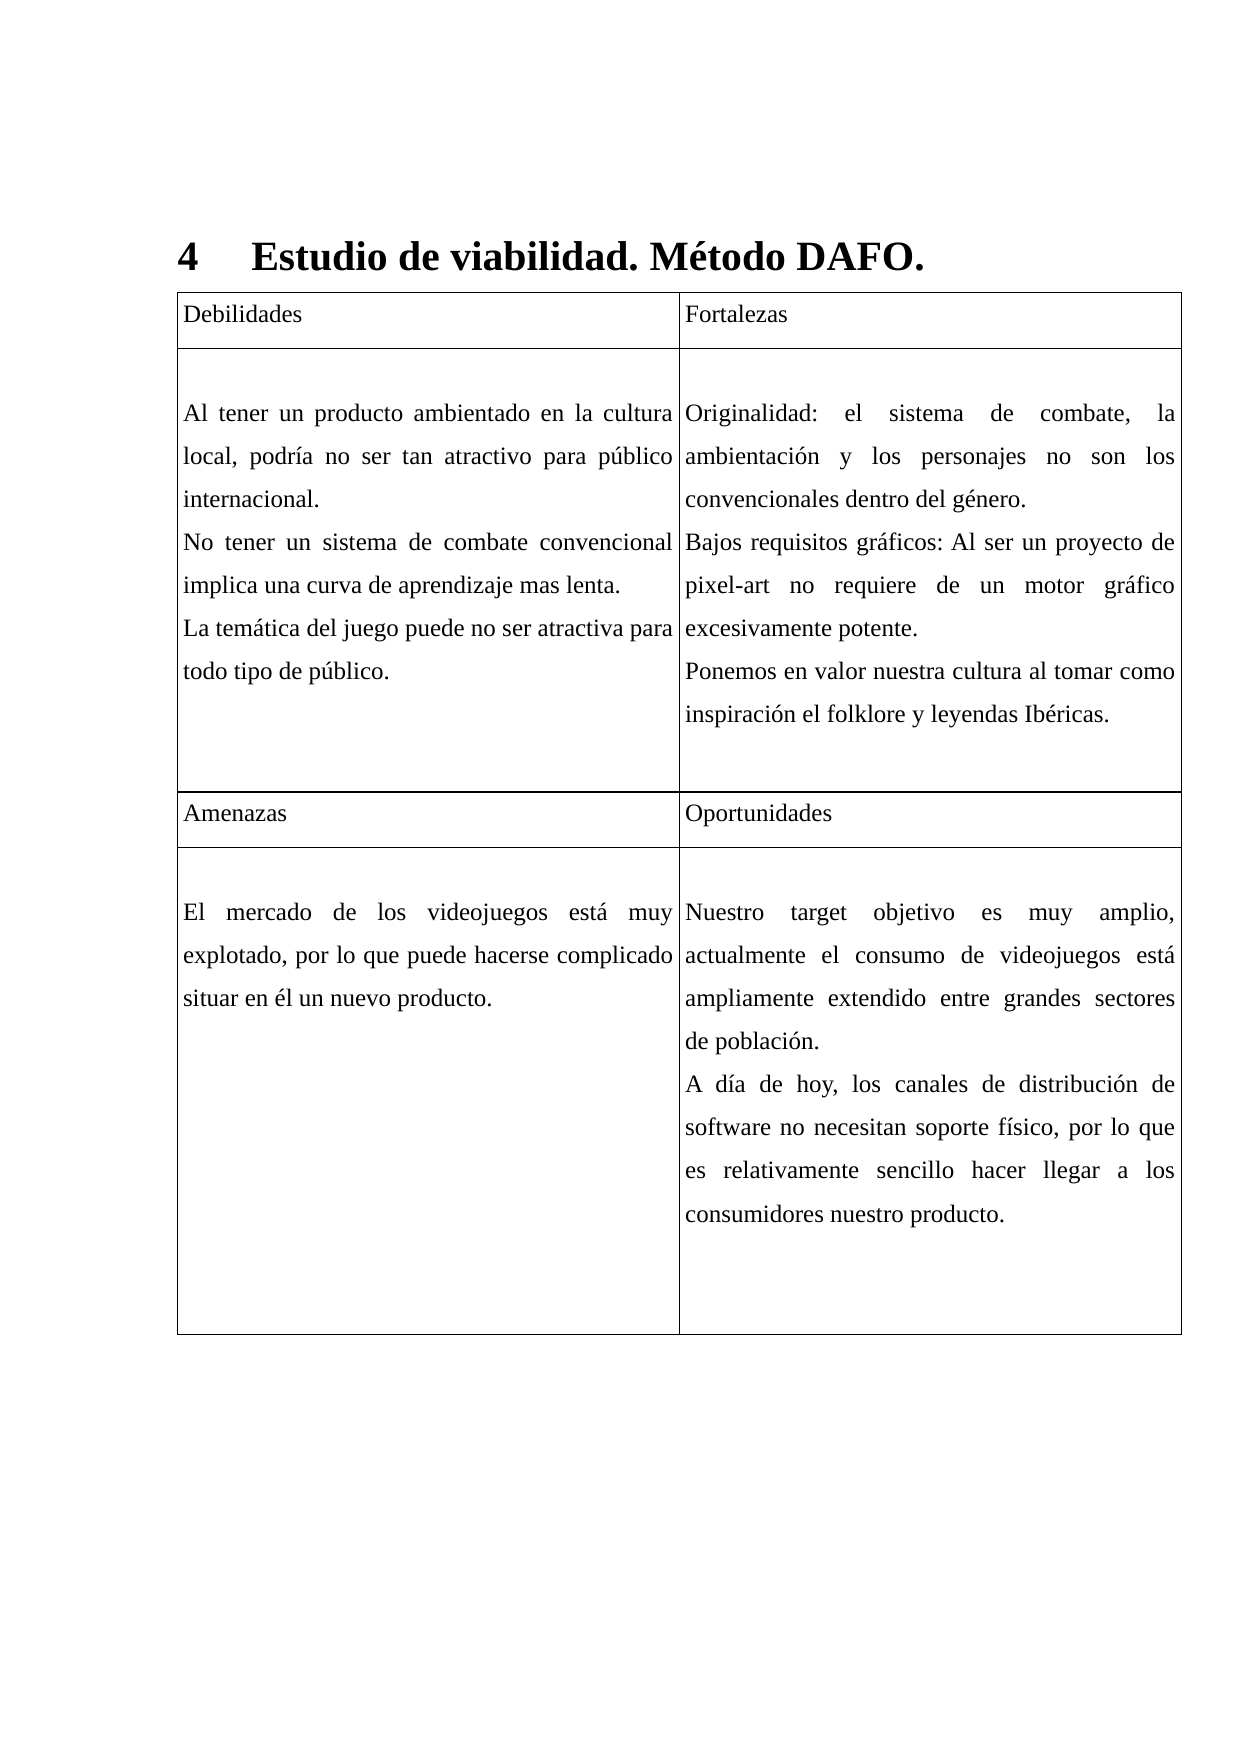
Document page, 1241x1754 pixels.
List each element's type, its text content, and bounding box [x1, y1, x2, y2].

table_cell Nuestro target objetivo es muy amplio, actualmente el consumo de videojuegos está ampliamente extendido entre grandes sectores de población. A día de hoy, los canales de distribución de software no necesitan soporte físico, por lo que es relativamente sencillo hacer llegar a los consumidores nuestro producto. [680, 848, 1181, 1334]
table_cell Al tener un producto ambientado en la cultura local, podría no ser tan atractivo para público internacional. No tener un sistema de combate convencional implica una curva de aprendizaje mas lenta. La temática del juego puede no ser atractiva para todo tipo de público. [178, 349, 679, 791]
table_header Debilidades [178, 293, 679, 348]
subtitle Estudio de viabilidad. Método DAFO. [177, 232, 1063, 280]
table_header Fortalezas [680, 293, 1181, 348]
table_cell El mercado de los videojuegos está muy explotado, por lo que puede hacerse complicado situar en él un nuevo producto. [178, 848, 679, 1334]
table_cell Amenazas [178, 793, 679, 847]
table_cell Originalidad: el sistema de combate, la ambientación y los personajes no son los convencionales dentro del género. Bajos requisitos gráficos: Al ser un proyecto de pixel-art no requiere de un motor gráfico excesivamente potente. Ponemos en valor nuestra cultura al tomar como inspiración el folklore y leyendas Ibéricas. [680, 349, 1181, 791]
table_cell Oportunidades [680, 793, 1181, 847]
